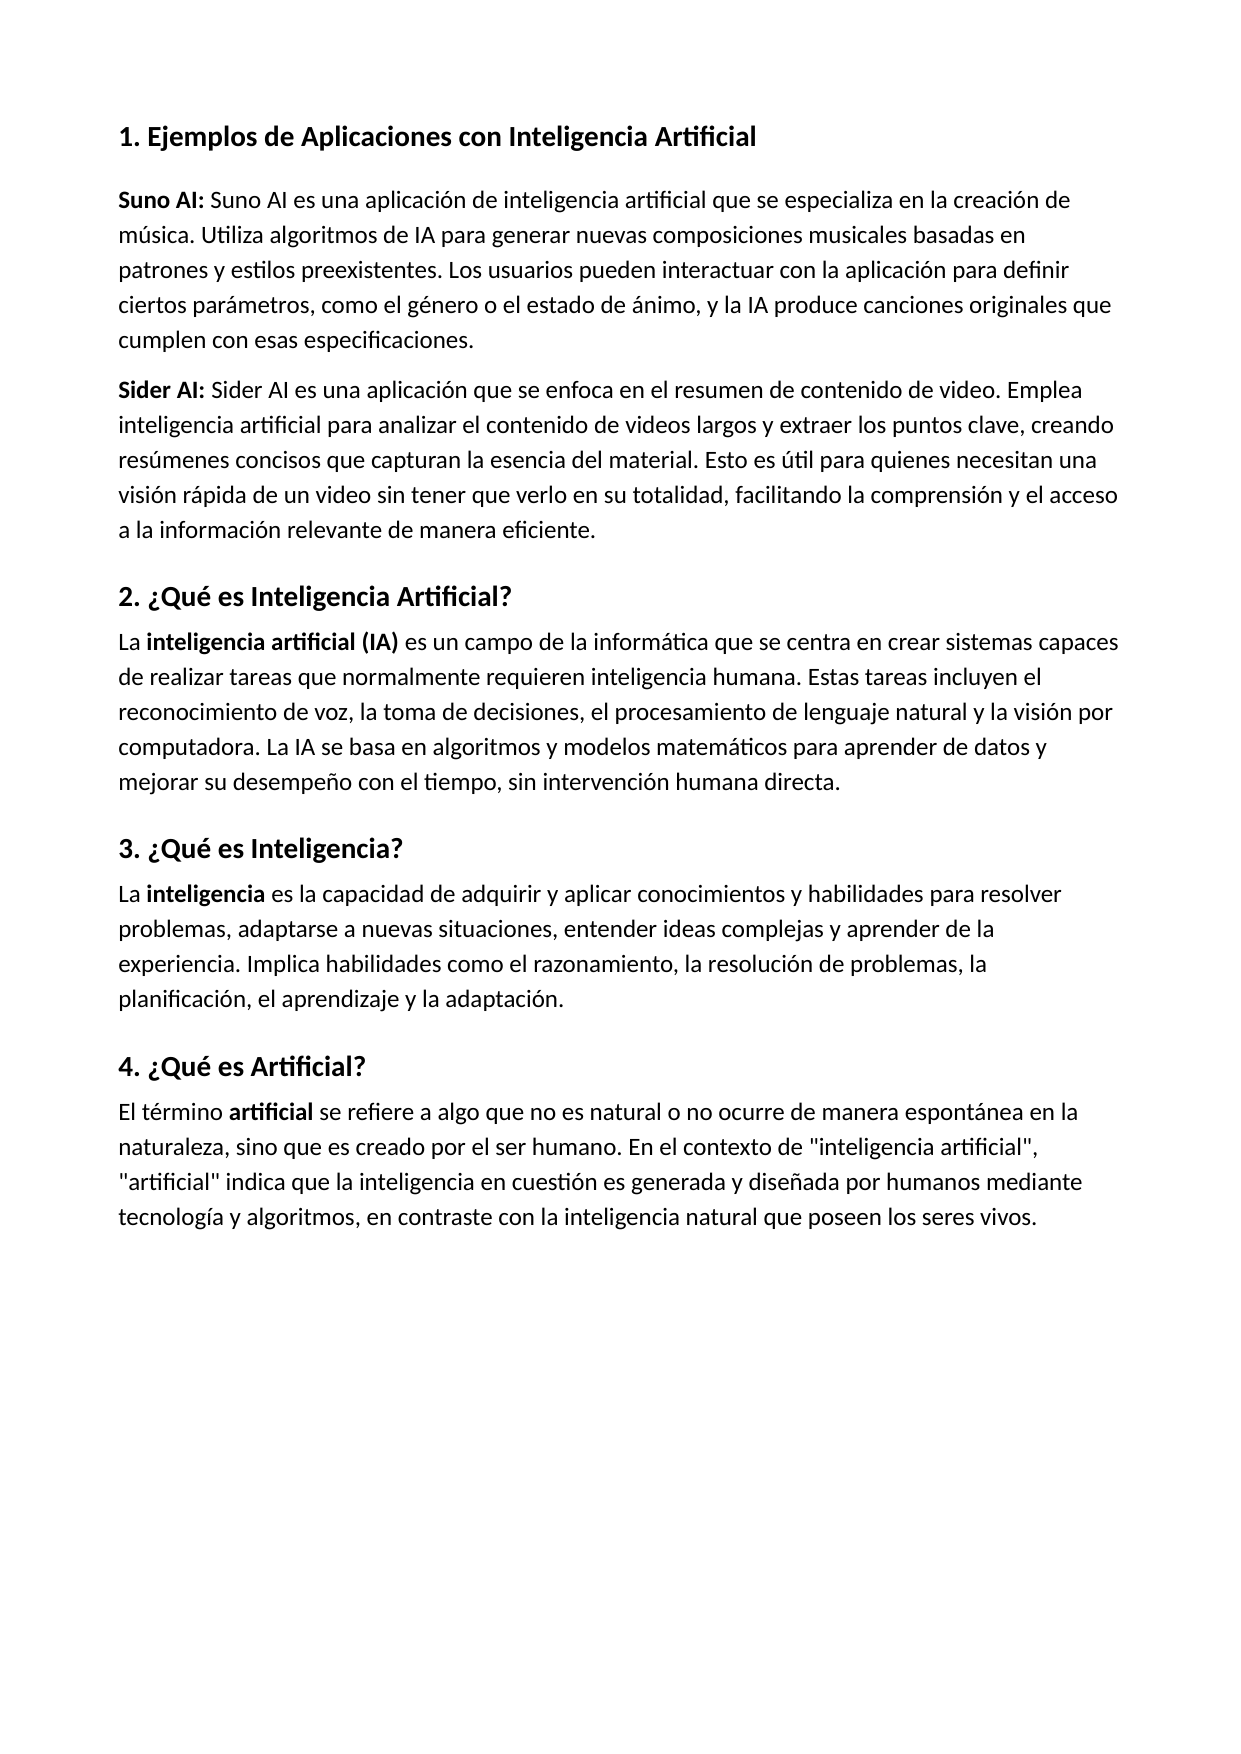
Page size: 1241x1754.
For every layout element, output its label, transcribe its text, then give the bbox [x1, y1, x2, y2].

text Sider AI: Sider AI es una aplicación que se enfoca en el resumen de contenido de video. Emplea inteligencia artificial para analizar el contenido de videos largos y extraer los puntos clave, creando resúmenes concisos que capturan la esencia del material. Esto es útil para quienes necesitan una visión rápida de un video sin tener que verlo en su totalidad, facilitando la comprensión y el acceso a la información relevante de manera eficiente. [118, 374, 1122, 544]
text 1. Ejemplos de Aplicaciones con Inteligencia Artificial [118, 118, 1122, 154]
text La inteligencia artificial (IA) es un campo de la informática que se centra en crear sistemas capaces de realizar tareas que normalmente requieren inteligencia humana. Estas tareas incluyen el reconocimiento de voz, la toma de decisiones, el procesamiento de lenguaje natural y la visión por computadora. La IA se basa en algoritmos y modelos matemáticos para aprender de datos y mejorar su desempeño con el tiempo, sin intervención humana directa. [118, 626, 1122, 797]
subtitle 4. ¿Qué es Artificial? [118, 1048, 1122, 1083]
subtitle 3. ¿Qué es Inteligencia? [118, 830, 1122, 866]
text La inteligencia es la capacidad de adquirir y aplicar conocimientos y habilidades para resolver problemas, adaptarse a nuevas situaciones, entender ideas complejas y aprender de la experiencia. Implica habilidades como el razonamiento, la resolución de problemas, la planificación, el aprendizaje y la adaptación. [118, 878, 1122, 1014]
subtitle 2. ¿Qué es Inteligencia Artificial? [118, 578, 1122, 614]
text Suno AI: Suno AI es una aplicación de inteligencia artificial que se especializa en la creación de música. Utiliza algoritmos de IA para generar nuevas composiciones musicales basadas en patrones y estilos preexistentes. Los usuarios pueden interactuar con la aplicación para definir ciertos parámetros, como el género o el estado de ánimo, y la IA produce canciones originales que cumplen con esas especificaciones. [118, 184, 1122, 355]
text El término artificial se refiere a algo que no es natural o no ocurre de manera espontánea en la naturaleza, sino que es creado por el ser humano. En el contexto de "inteligencia artificial", "artificial" indica que la inteligencia en cuestión es generada y diseñada por humanos mediante tecnología y algoritmos, en contraste con la inteligencia natural que poseen los seres vivos. [118, 1096, 1122, 1231]
